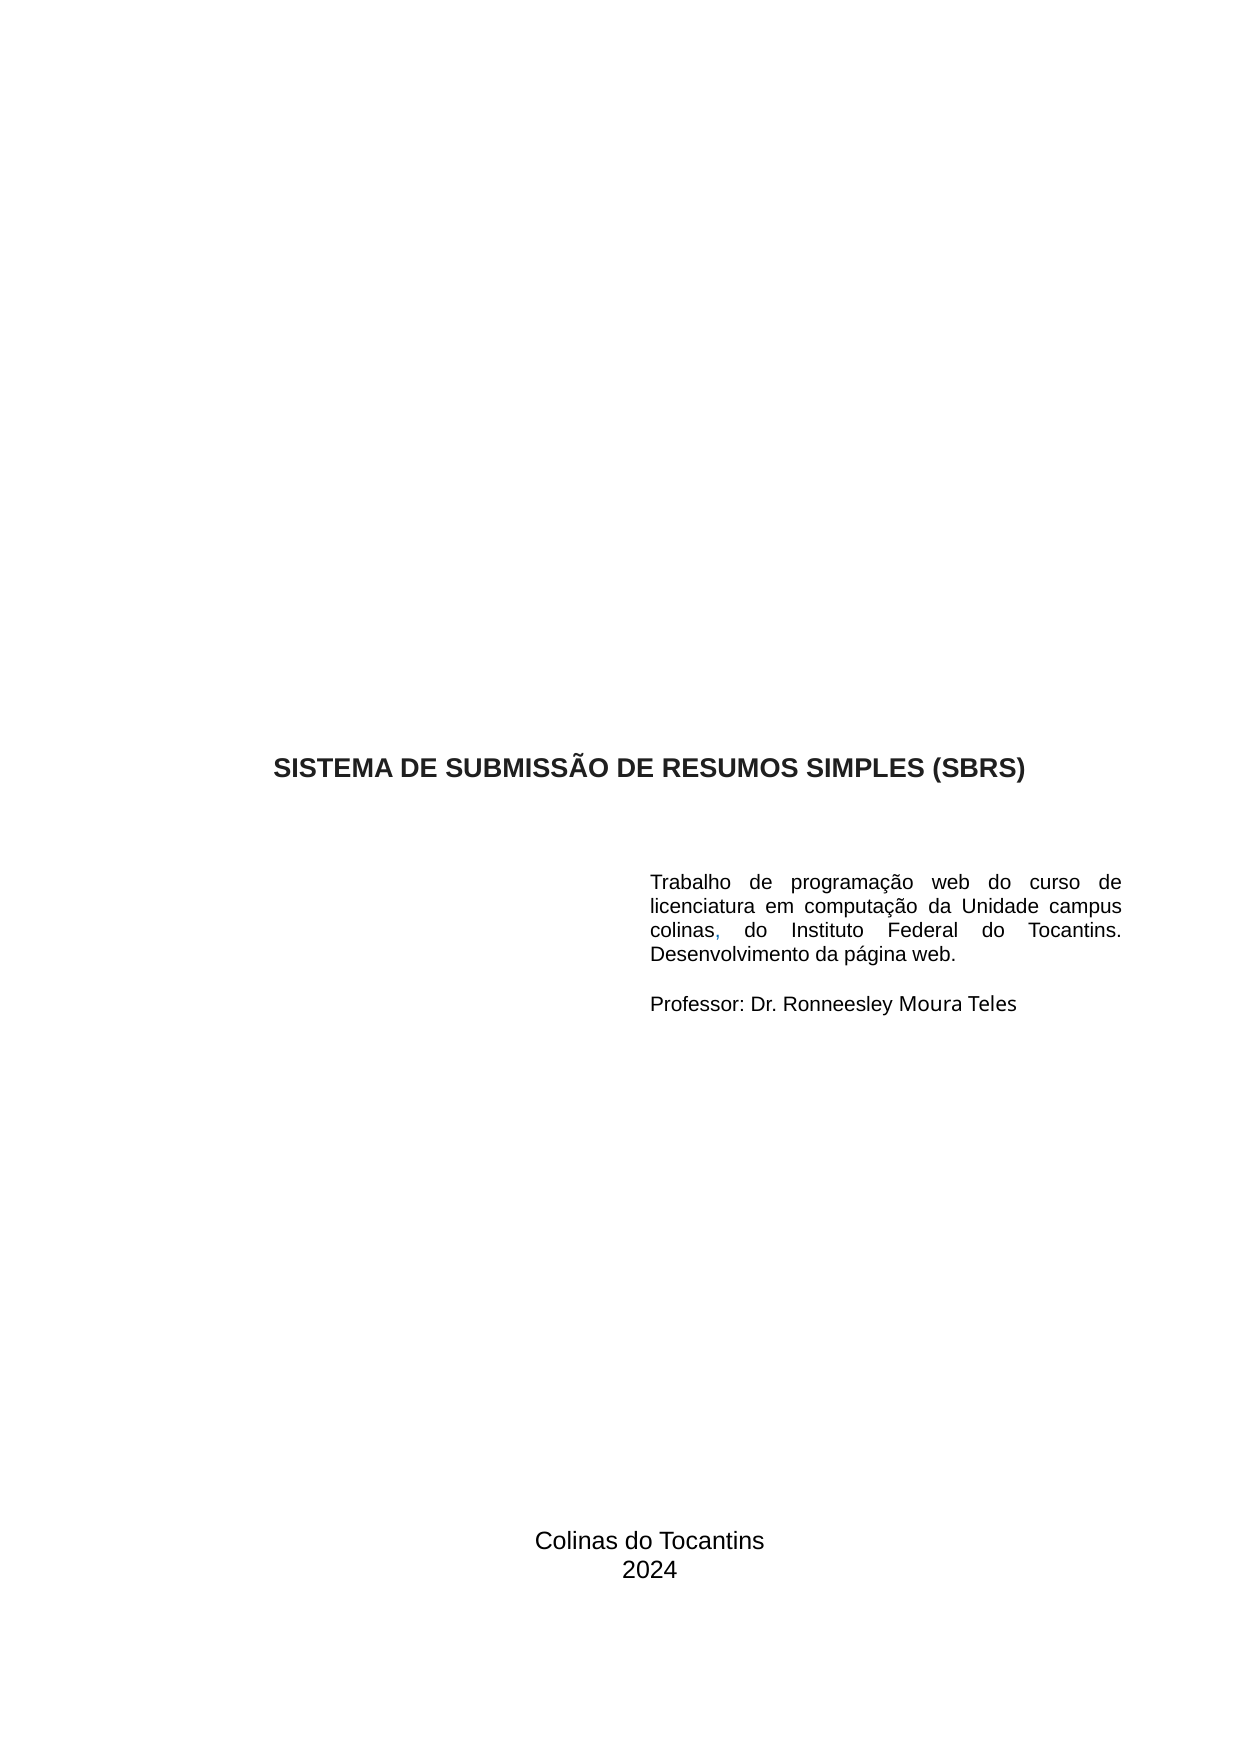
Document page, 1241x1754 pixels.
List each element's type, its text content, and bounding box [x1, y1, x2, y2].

text Trabalho de programação web do curso de licenciatura em computação da Unidade campus colinas, do Instituto Federal do Tocantins. Desenvolvimento da página web. [650, 870, 1122, 966]
text Professor: Dr. Ronneesley Moura Teles [650, 989, 1122, 1018]
text Colinas do Tocantins [177, 1526, 1122, 1554]
text 2024 [177, 1554, 1122, 1583]
text SISTEMA DE SUBMISSÃO DE RESUMOS SIMPLES (SBRS) [177, 752, 1122, 783]
